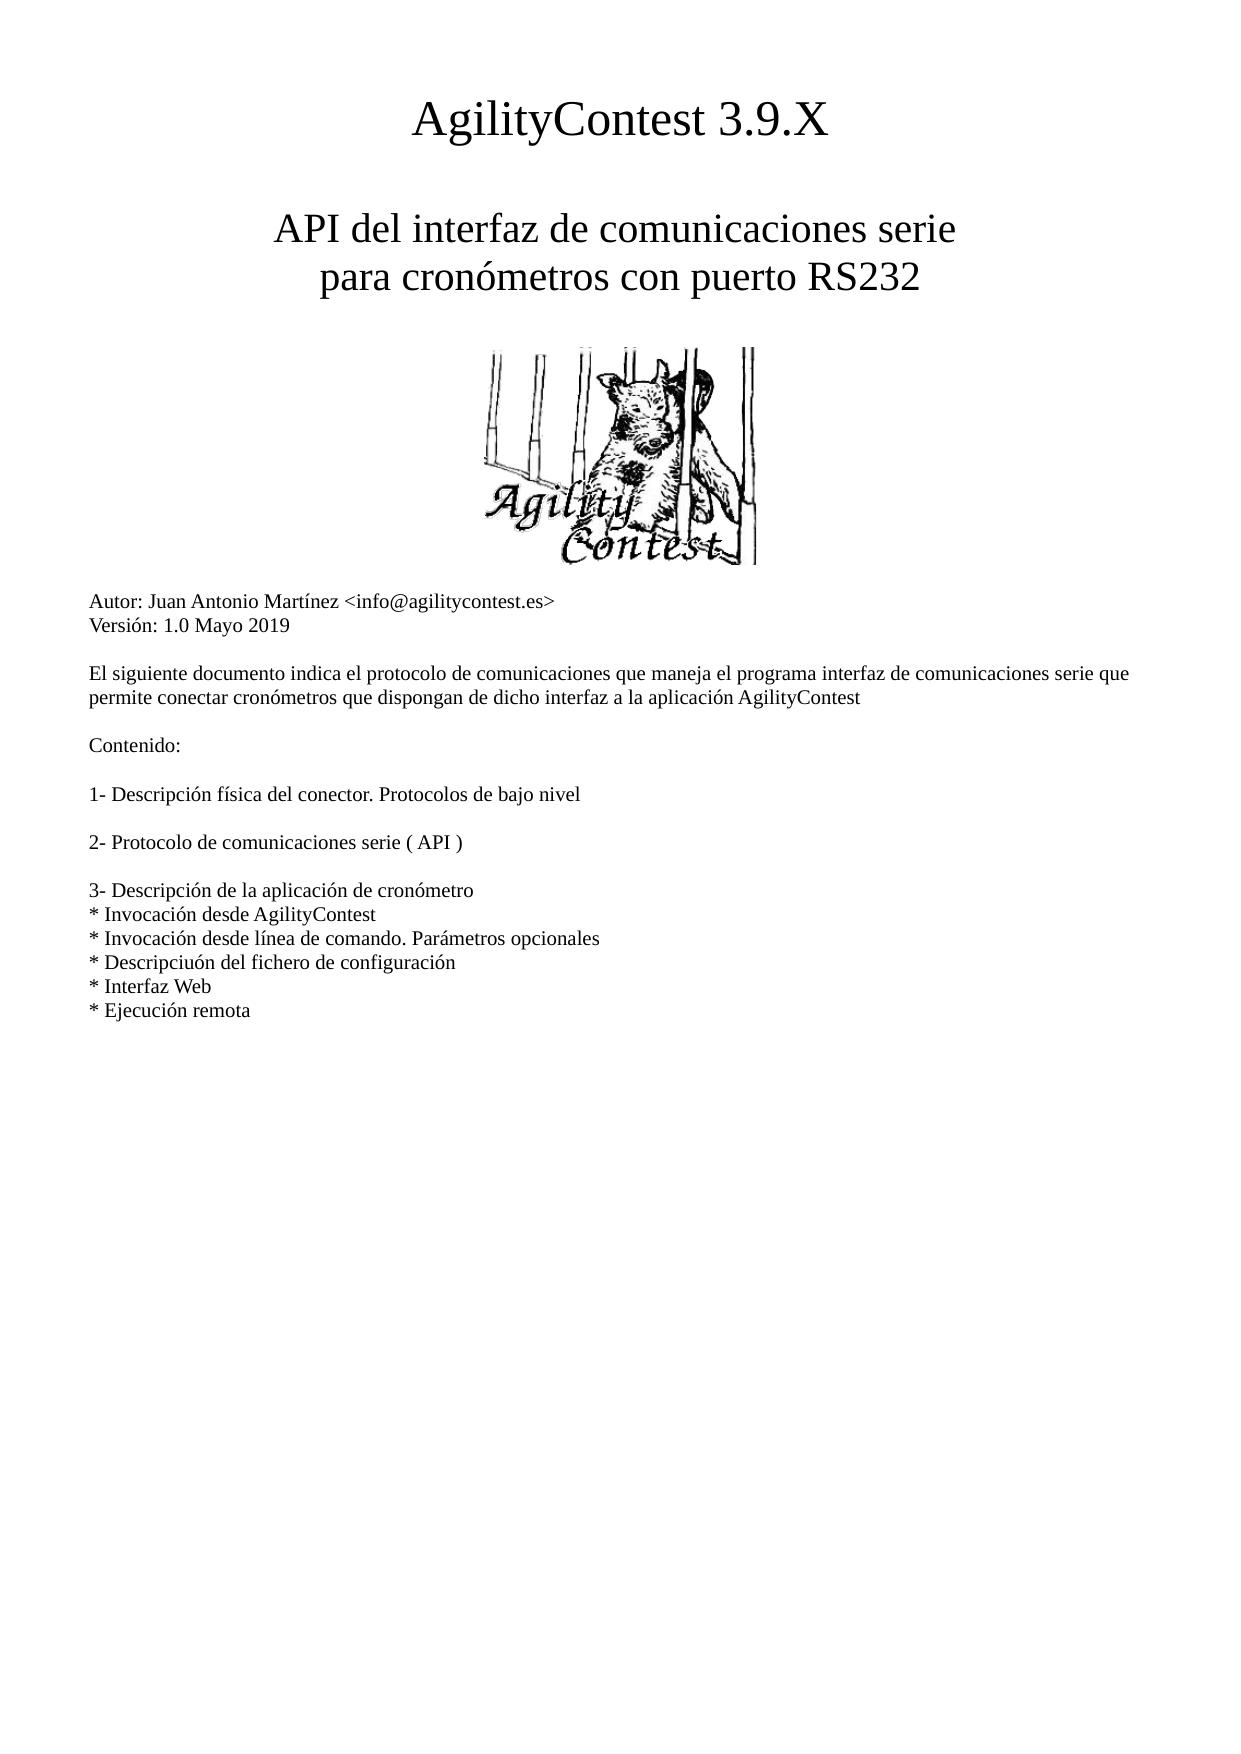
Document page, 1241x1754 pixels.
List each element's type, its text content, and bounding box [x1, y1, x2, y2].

text Autor: Juan Antonio Martínez <info@agilitycontest.es> [88, 589, 1152, 613]
text para cronómetros con puerto RS232 [88, 251, 1152, 299]
text El siguiente documento indica el protocolo de comunicaciones que maneja el programa interfaz de comunicaciones serie que permite conectar cronómetros que dispongan de dicho interfaz a la aplicación AgilityContest [88, 661, 1152, 709]
text 2- Protocolo de comunicaciones serie ( API ) [88, 829, 1152, 854]
text * Interfaz Web [88, 974, 1152, 998]
text Versión: 1.0 Mayo 2019 [88, 613, 1152, 637]
text * Ejecución remota [88, 998, 1152, 1022]
text * Descripciuón del fichero de configuración [88, 950, 1152, 974]
text API del interfaz de comunicaciones serie [88, 203, 1152, 251]
text * Invocación desde línea de comando. Parámetros opcionales [88, 926, 1152, 950]
text * Invocación desde AgilityContest [88, 902, 1152, 926]
text AgilityContest 3.9.X [88, 88, 1152, 146]
text 3- Descripción de la aplicación de cronómetro [88, 878, 1152, 902]
text Contenido: 1- Descripción física del conector. Protocolos de bajo nivel [88, 733, 1152, 806]
picture [484, 347, 757, 565]
